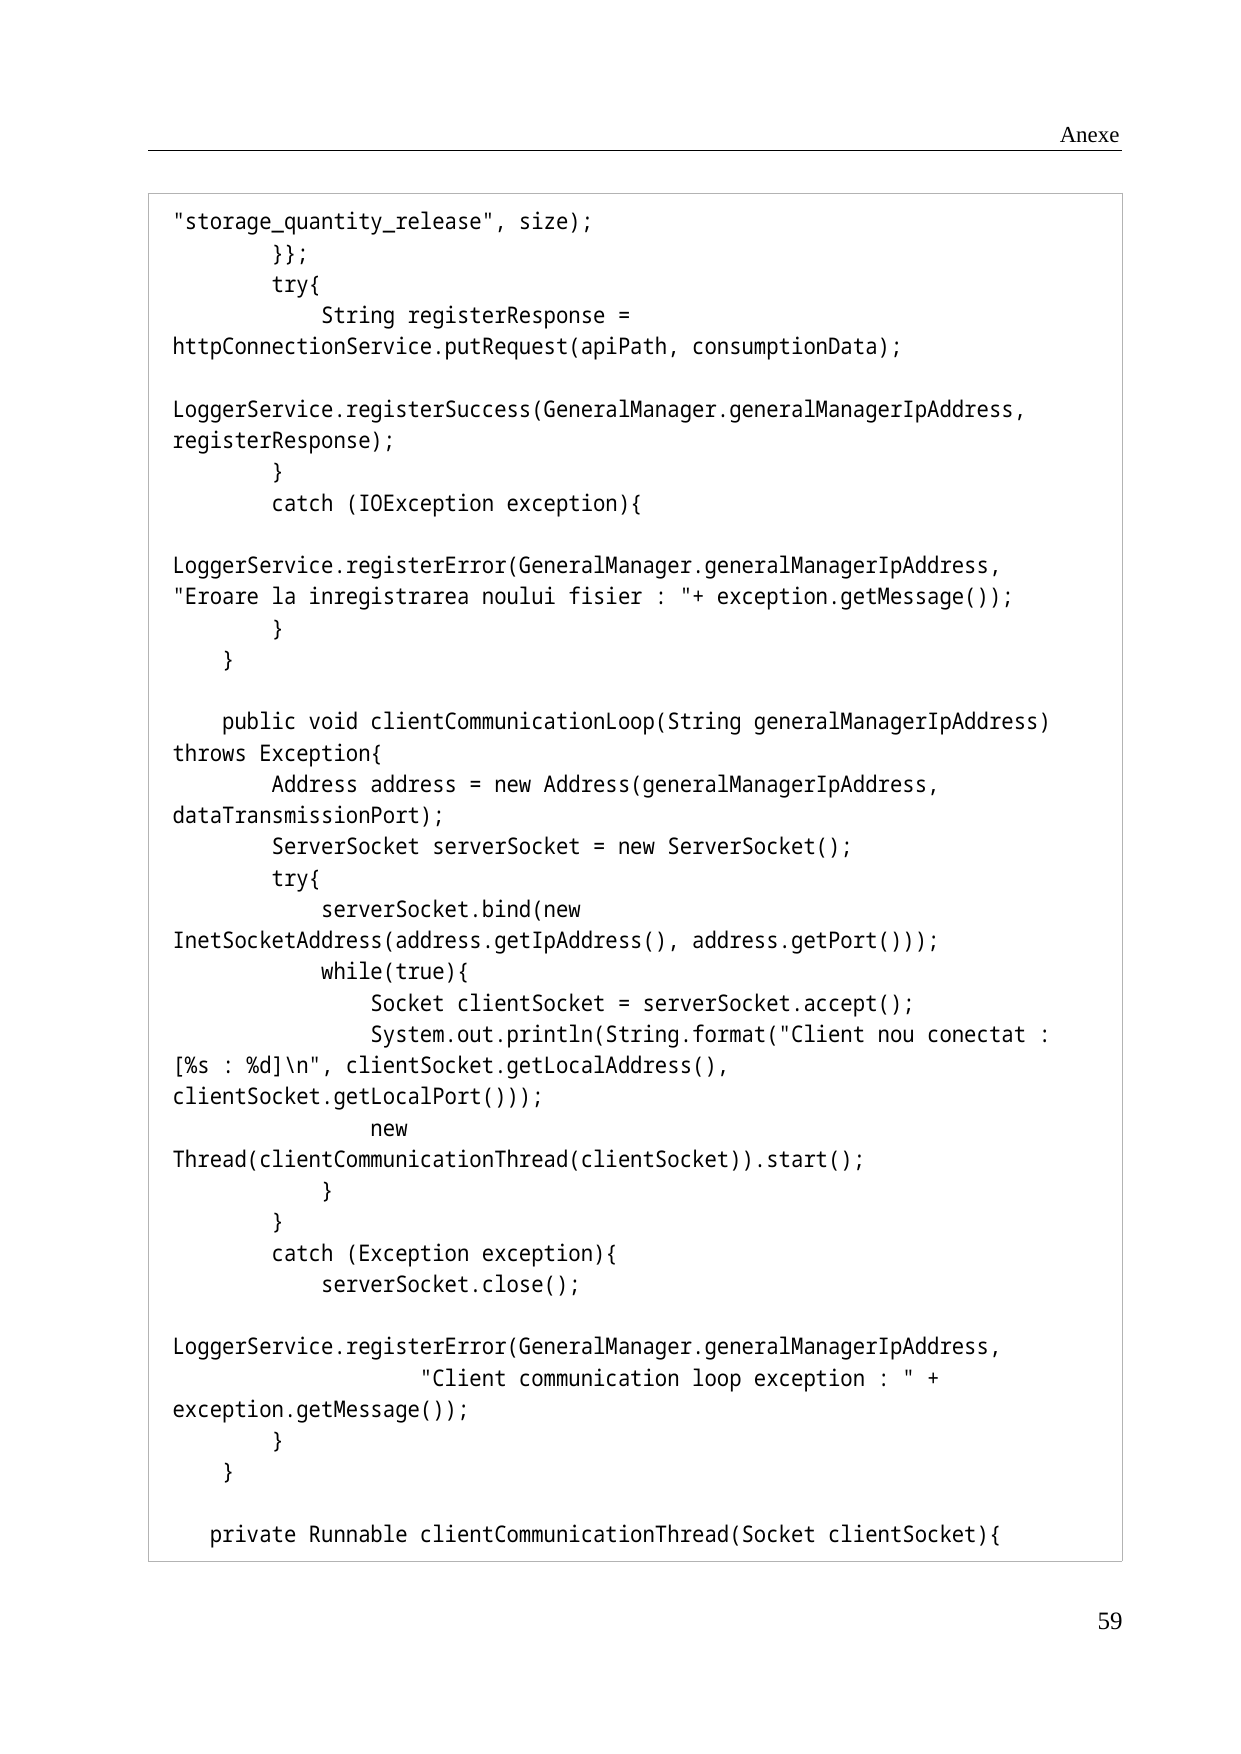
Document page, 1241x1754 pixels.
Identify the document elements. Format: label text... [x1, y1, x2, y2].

text Address address = new Address(generalManagerIpAddress, dataTransmissionPort); [149, 755, 1122, 818]
text String registerResponse = httpConnectionService.putRequest(apiPath, consumptionData); [149, 286, 1122, 349]
text "storage_quantity_release", size); [149, 194, 1122, 224]
text System.out.println(String.format("Client nou conectat : [%s : %d]\n", clientSocket.getLocalAddress(), clientSocket.getLocalPort())); [149, 1005, 1122, 1099]
text } [149, 1161, 1122, 1193]
text LoggerService.registerError(GeneralManager.generalManagerIpAddress, [149, 1286, 1122, 1349]
text } [149, 630, 1122, 674]
text try{ [149, 849, 1122, 880]
text "Client communication loop exception : " + exception.getMessage()); [149, 1349, 1122, 1411]
text } [149, 1411, 1122, 1443]
text serverSocket.close(); [149, 1255, 1122, 1286]
text } [149, 1193, 1122, 1224]
text serverSocket.bind(new InetSocketAddress(address.getIpAddress(), address.getPort())); [149, 880, 1122, 943]
text Socket clientSocket = serverSocket.accept(); [149, 974, 1122, 1005]
text public void clientCommunicationLoop(String generalManagerIpAddress) throws Exception{ [149, 693, 1122, 755]
text try{ [149, 255, 1122, 286]
text }}; [149, 224, 1122, 255]
text while(true){ [149, 943, 1122, 974]
text } [149, 1443, 1122, 1486]
text LoggerService.registerSuccess(GeneralManager.generalManagerIpAddress, registerResponse); [149, 349, 1122, 443]
text ServerSocket serverSocket = new ServerSocket(); [149, 818, 1122, 849]
text catch (IOException exception){ [149, 474, 1122, 505]
text } [149, 443, 1122, 474]
text new Thread(clientCommunicationThread(clientSocket)).start(); [149, 1099, 1122, 1161]
text } [149, 599, 1122, 630]
text catch (Exception exception){ [149, 1224, 1122, 1255]
text private Runnable clientCommunicationThread(Socket clientSocket){ [149, 1505, 1122, 1561]
text LoggerService.registerError(GeneralManager.generalManagerIpAddress, "Eroare la inregistrarea noului fisier : "+ exception.getMessage()); [149, 505, 1122, 599]
